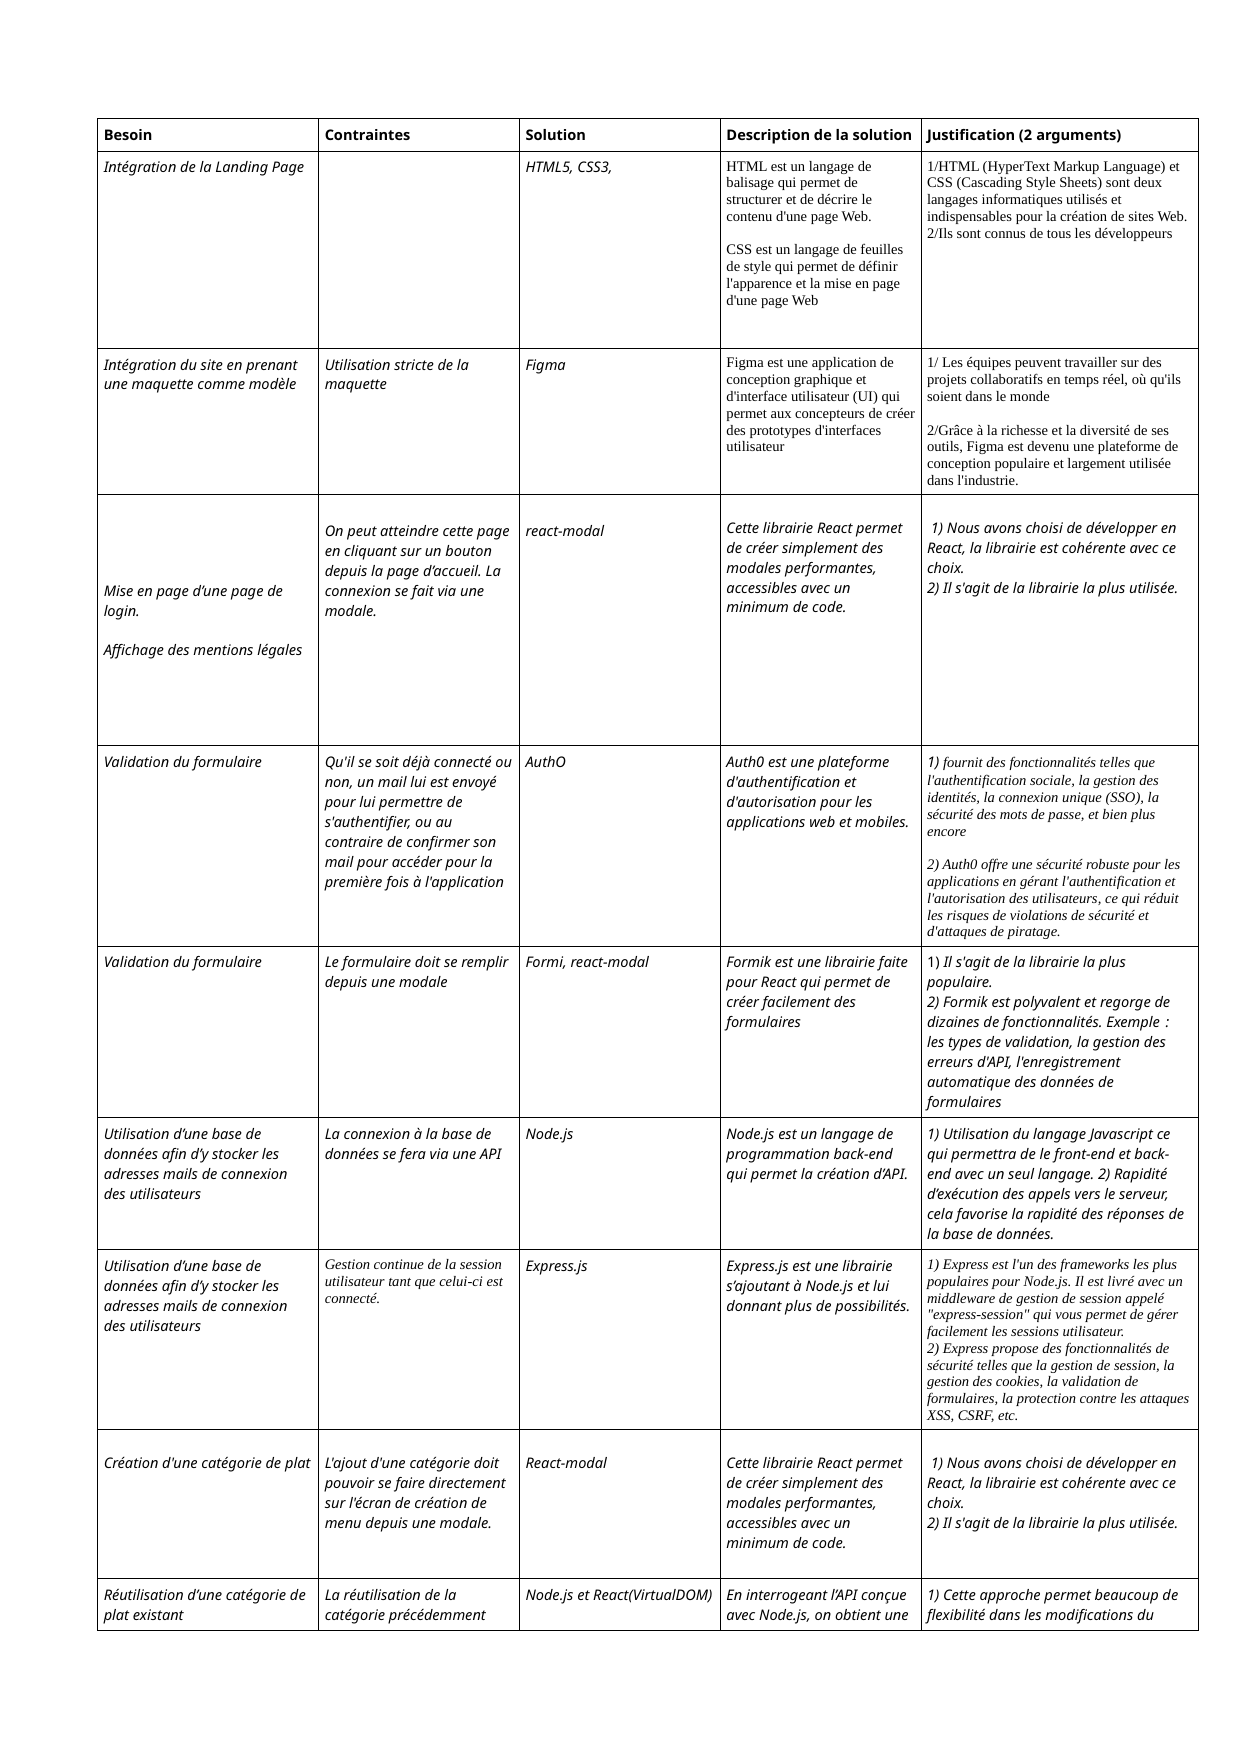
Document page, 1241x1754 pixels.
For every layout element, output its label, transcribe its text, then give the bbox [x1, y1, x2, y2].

table_cell Figma est une application de conception graphique et d'interface utilisateur (UI) qui permet aux concepteurs de créer des prototypes d'interfaces utilisateur [721, 349, 921, 494]
table_cell 1) Il s'agit de la librairie la plus populaire. 2) Formik est polyvalent et regorge de dizaines de fonctionnalités. Exemple : les types de validation, la gestion des erreurs d'API, l'enregistrement automatique des données de formulaires [922, 947, 1198, 1117]
table_cell Réutilisation d’une catégorie de plat existant [98, 1579, 318, 1630]
table_cell Création d'une catégorie de plat [98, 1430, 318, 1578]
table_cell AuthO [520, 746, 720, 946]
table_cell 1) Utilisation du langage Javascript ce qui permettra de le front-end et back-end avec un seul langage. 2) Rapidité d’exécution des appels vers le serveur, cela favorise la rapidité des réponses de la base de données. [922, 1118, 1198, 1249]
table_cell L'ajout d'une catégorie doit pouvoir se faire directement sur l'écran de création de menu depuis une modale. [319, 1430, 519, 1578]
table_cell Validation du formulaire [98, 947, 318, 1117]
table_cell Utilisation stricte de la maquette [319, 349, 519, 494]
table_cell La connexion à la base de données se fera via une API [319, 1118, 519, 1249]
table_cell Mise en page d’une page de login. Affichage des mentions légales [98, 495, 318, 745]
table_cell Intégration du site en prenant une maquette comme modèle [98, 349, 318, 494]
table_cell Figma [520, 349, 720, 494]
table_cell HTML5, CSS3, [520, 152, 720, 347]
table_cell On peut atteindre cette page en cliquant sur un bouton depuis la page d’accueil. La connexion se fait via une modale. [319, 495, 519, 745]
table_cell react-modal [520, 495, 720, 745]
table_cell Qu'il se soit déjà connecté ou non, un mail lui est envoyé pour lui permettre de s'authentifier, ou au contraire de confirmer son mail pour accéder pour la première fois à l'application [319, 746, 519, 946]
table_header Besoin [98, 119, 318, 151]
table_header Justification (2 arguments) [922, 119, 1198, 151]
table_cell Express.js [520, 1250, 720, 1429]
table_cell 1) Nous avons choisi de développer en React, la librairie est cohérente avec ce choix. 2) Il s'agit de la librairie la plus utilisée. [922, 1430, 1198, 1578]
table_cell Le formulaire doit se remplir depuis une modale [319, 947, 519, 1117]
table_cell Gestion continue de la session utilisateur tant que celui-ci est connecté. [319, 1250, 519, 1429]
table_header Description de la solution [721, 119, 921, 151]
table_cell En interrogeant l’API conçue avec Node.js, on obtient une [721, 1579, 921, 1630]
table_header Contraintes [319, 119, 519, 151]
table_cell Utilisation d’une base de données afin d’y stocker les adresses mails de connexion des utilisateurs [98, 1118, 318, 1249]
table_cell Utilisation d’une base de données afin d’y stocker les adresses mails de connexion des utilisateurs [98, 1250, 318, 1429]
table_cell Formi, react-modal [520, 947, 720, 1117]
table_cell Cette librairie React permet de créer simplement des modales performantes, accessibles avec un minimum de code. [721, 1430, 921, 1578]
table_cell Auth0 est une plateforme d'authentification et d'autorisation pour les applications web et mobiles. [721, 746, 921, 946]
table_header Solution [520, 119, 720, 151]
table_cell Express.js est une librairie s’ajoutant à Node.js et lui donnant plus de possibilités. [721, 1250, 921, 1429]
table_cell Validation du formulaire [98, 746, 318, 946]
table_cell 1/ Les équipes peuvent travailler sur des projets collaboratifs en temps réel, où qu'ils soient dans le monde 2/Grâce à la richesse et la diversité de ses outils, Figma est devenu une plateforme de conception populaire et largement utilisée dans l'industrie. [922, 349, 1198, 494]
table_cell Cette librairie React permet de créer simplement des modales performantes, accessibles avec un minimum de code. [721, 495, 921, 745]
table_cell 1) Cette approche permet beaucoup de flexibilité dans les modifications du [922, 1579, 1198, 1630]
table_cell 1) fournit des fonctionnalités telles que l'authentification sociale, la gestion des identités, la connexion unique (SSO), la sécurité des mots de passe, et bien plus encore 2) Auth0 offre une sécurité robuste pour les applications en gérant l'authentification et l'autorisation des utilisateurs, ce qui réduit les risques de violations de sécurité et d'attaques de piratage. [922, 746, 1198, 946]
table_cell 1/HTML (HyperText Markup Language) et CSS (Cascading Style Sheets) sont deux langages informatiques utilisés et indispensables pour la création de sites Web. 2/Ils sont connus de tous les développeurs [922, 152, 1198, 347]
table_cell La réutilisation de la catégorie précédemment [319, 1579, 519, 1630]
table_cell HTML est un langage de balisage qui permet de structurer et de décrire le contenu d'une page Web. CSS est un langage de feuilles de style qui permet de définir l'apparence et la mise en page d'une page Web [721, 152, 921, 347]
table_cell 1) Express est l'un des frameworks les plus populaires pour Node.js. Il est livré avec un middleware de gestion de session appelé "express-session" qui vous permet de gérer facilement les sessions utilisateur. 2) Express propose des fonctionnalités de sécurité telles que la gestion de session, la gestion des cookies, la validation de formulaires, la protection contre les attaques XSS, CSRF, etc. [922, 1250, 1198, 1429]
table_cell Formik est une librairie faite pour React qui permet de créer facilement des formulaires [721, 947, 921, 1117]
table_cell Node.js [520, 1118, 720, 1249]
table_cell 1) Nous avons choisi de développer en React, la librairie est cohérente avec ce choix. 2) Il s'agit de la librairie la plus utilisée. [922, 495, 1198, 745]
table_cell Intégration de la Landing Page [98, 152, 318, 347]
table_cell React-modal [520, 1430, 720, 1578]
table_cell Node.js et React(VirtualDOM) [520, 1579, 720, 1630]
table_cell Node.js est un langage de programmation back-end qui permet la création d’API. [721, 1118, 921, 1249]
table_cell [319, 152, 519, 347]
